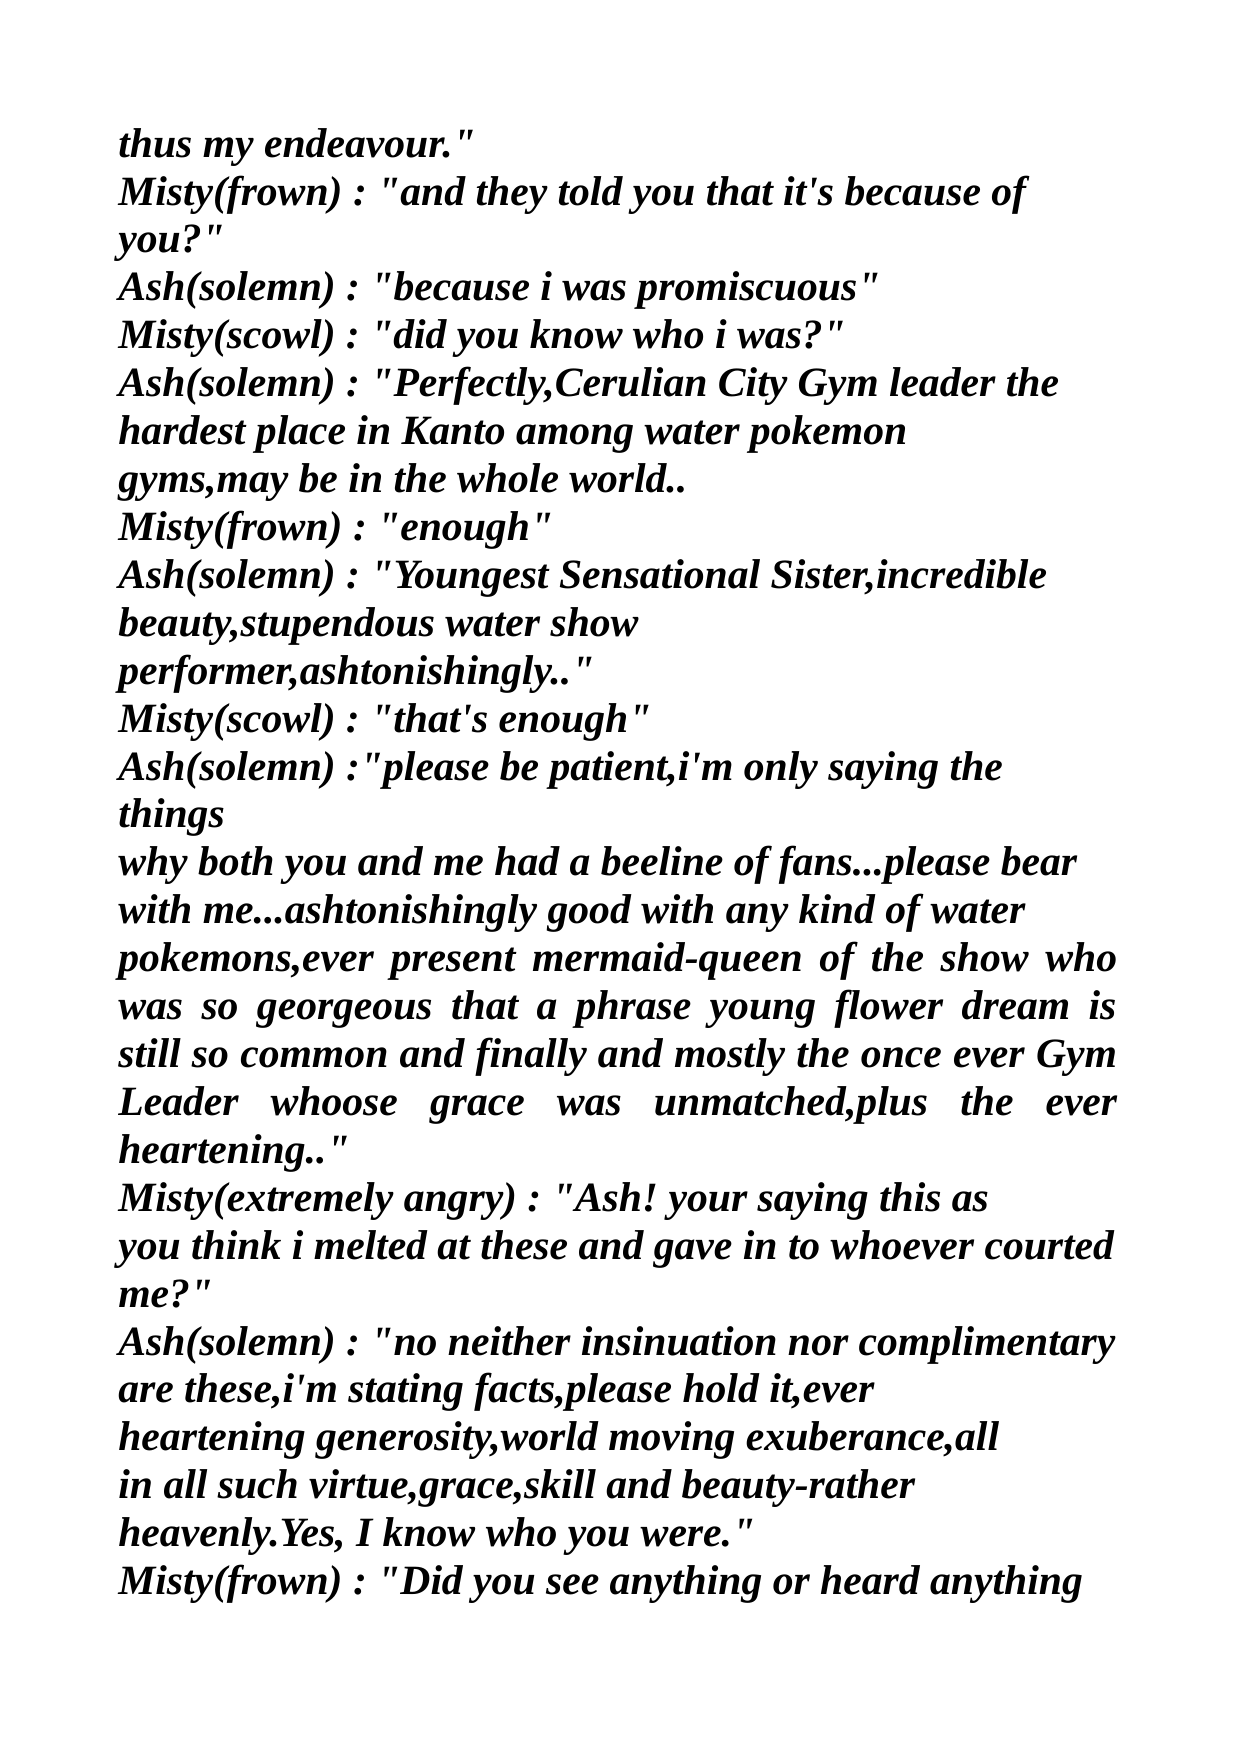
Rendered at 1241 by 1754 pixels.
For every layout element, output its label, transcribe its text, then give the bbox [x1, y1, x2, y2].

text pokemons,ever present mermaid-queen of the show who was so georgeous that a phrase young flower dream is still so common and finally and mostly the once ever Gym Leader whoose grace was unmatched,plus the ever heartening.." [118, 933, 1122, 1172]
text Misty(frown) : "Did you see anything or heard anything [118, 1556, 1122, 1603]
text Misty(frown) : "enough" [118, 501, 1122, 549]
text heartening generosity,world moving exuberance,all [118, 1412, 1122, 1460]
text beauty,stupendous water show performer,ashtonishingly.." [118, 597, 1122, 693]
text Ash(solemn) : "no neither insinuation nor complimentary [118, 1316, 1122, 1364]
text Ash(solemn) :"please be patient,i'm only saying the things [118, 741, 1122, 837]
text Ash(solemn) : "because i was promiscuous" [118, 262, 1122, 310]
text Misty(frown) : "and they told you that it's because of you?" [118, 166, 1122, 262]
text in all such virtue,grace,skill and beauty-rather [118, 1460, 1122, 1508]
text Ash(solemn) : "Perfectly,Cerulian City Gym leader the [118, 358, 1122, 406]
text Ash(solemn) : "Youngest Sensational Sister,incredible [118, 549, 1122, 597]
text thus my endeavour." [118, 118, 1122, 166]
text Misty(scowl) : "did you know who i was?" [118, 310, 1122, 358]
text Misty(extremely angry) : "Ash! your saying this as [118, 1172, 1122, 1220]
text Misty(scowl) : "that's enough" [118, 693, 1122, 741]
text hardest place in Kanto among water pokemon [118, 406, 1122, 453]
text heavenly.Yes, I know who you were." [118, 1508, 1122, 1556]
text why both you and me had a beeline of fans...please bear with me...ashtonishingly good with any kind of water [118, 837, 1122, 933]
text are these,i'm stating facts,please hold it,ever [118, 1364, 1122, 1412]
text you think i melted at these and gave in to whoever courted me?" [118, 1220, 1122, 1316]
text gyms,may be in the whole world.. [118, 453, 1122, 501]
